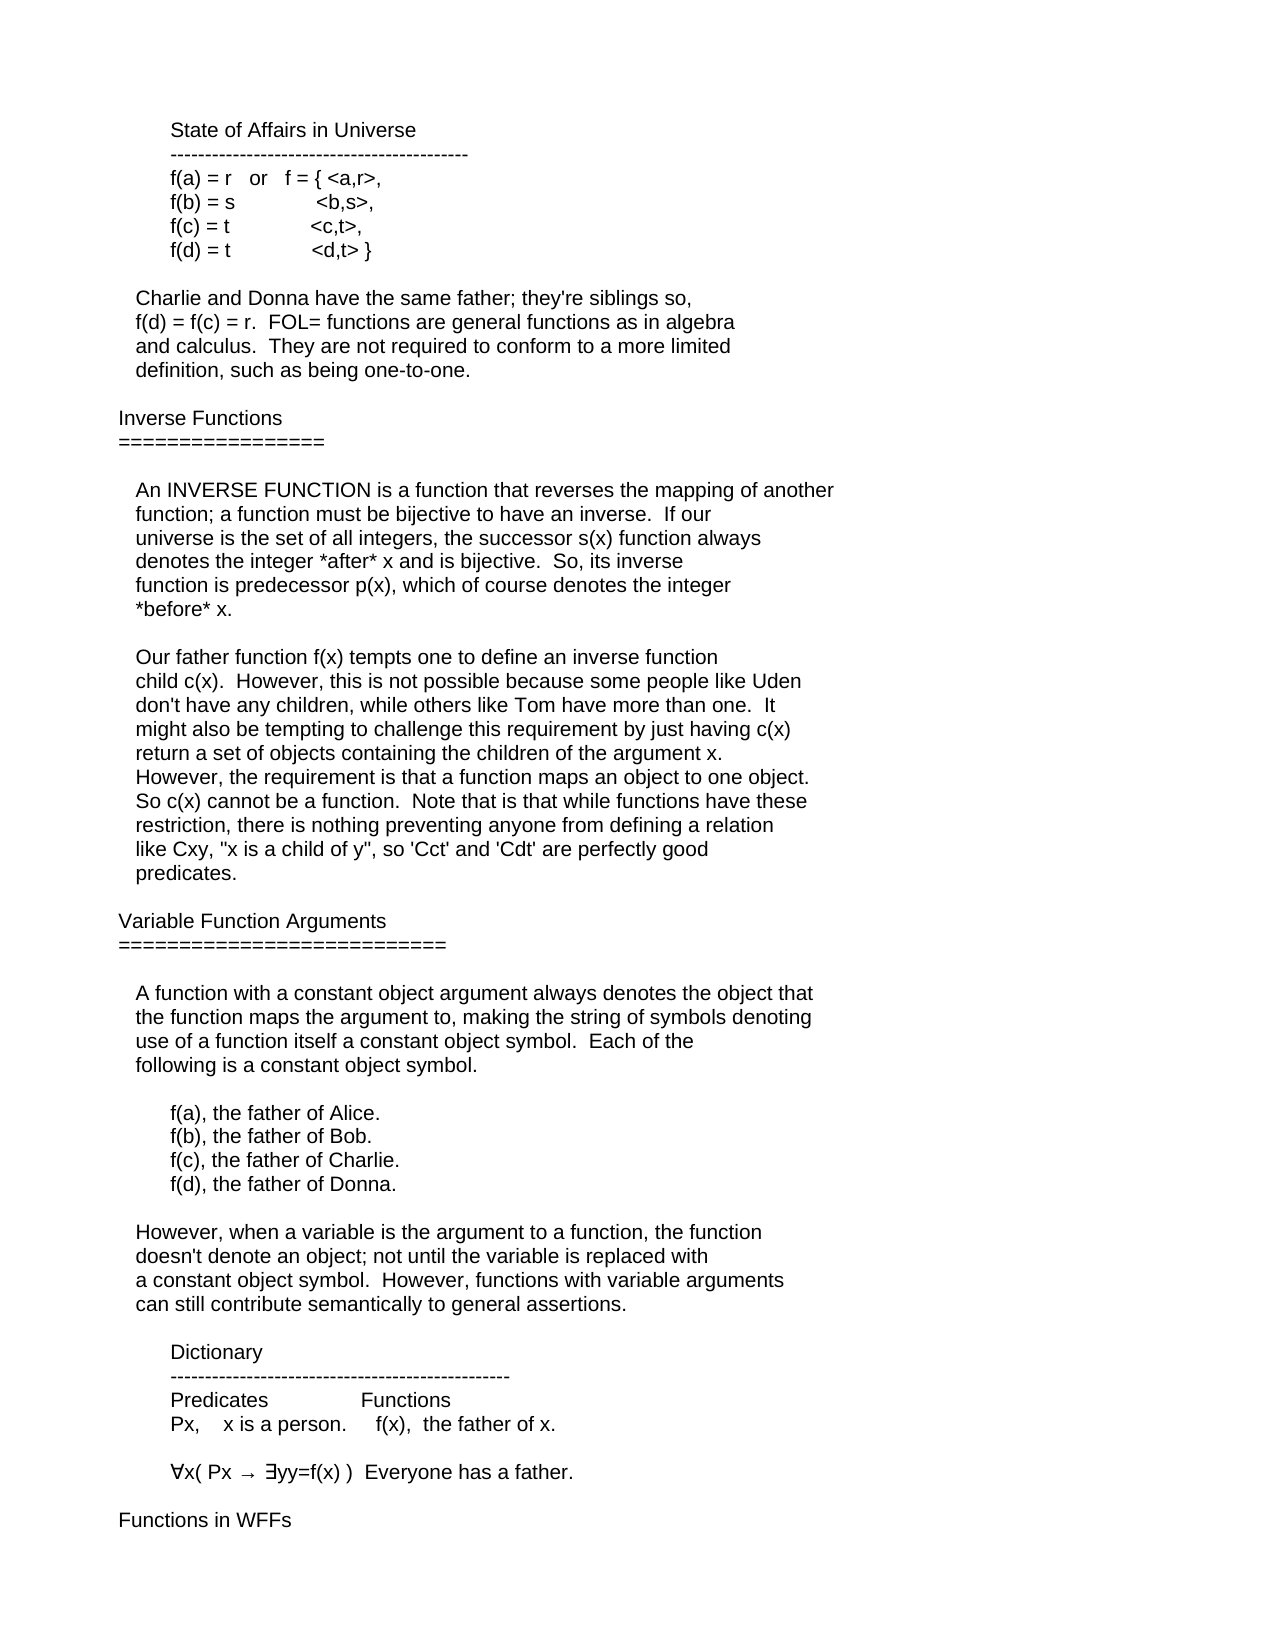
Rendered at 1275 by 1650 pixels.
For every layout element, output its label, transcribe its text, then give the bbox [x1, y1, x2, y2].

text f(d) = t <d,t> } [118, 238, 1157, 262]
text return a set of objects containing the children of the argument x. [118, 741, 1157, 765]
text ================= [118, 429, 1157, 453]
text function; a function must be bijective to have an inverse. If our [118, 501, 1157, 525]
text function is predecessor p(x), which of course denotes the integer [118, 573, 1157, 597]
text predicates. [118, 861, 1157, 885]
text Predicates Functions [118, 1388, 1157, 1412]
text An INVERSE FUNCTION is a function that reverses the mapping of another [118, 477, 1157, 501]
text Our father function f(x) tempts one to define an inverse function [118, 645, 1157, 669]
text However, when a variable is the argument to a function, the function [118, 1220, 1157, 1244]
text doesn't denote an object; not until the variable is replaced with [118, 1244, 1157, 1268]
text Charlie and Donna have the same father; they're siblings so, [118, 286, 1157, 310]
text use of a function itself a constant object symbol. Each of the [118, 1028, 1157, 1052]
text =========================== [118, 933, 1157, 957]
text f(c), the father of Charlie. [118, 1148, 1157, 1172]
text and calculus. They are not required to conform to a more limited [118, 334, 1157, 358]
text a constant object symbol. However, functions with variable arguments [118, 1268, 1157, 1292]
text the function maps the argument to, making the string of symbols denoting [118, 1004, 1157, 1028]
text ------------------------------------------------- [118, 1364, 1157, 1388]
text universe is the set of all integers, the successor s(x) function always [118, 525, 1157, 549]
text might also be tempting to challenge this requirement by just having c(x) [118, 717, 1157, 741]
text However, the requirement is that a function maps an object to one object. [118, 765, 1157, 789]
text Variable Function Arguments [118, 909, 1157, 933]
text denotes the integer *after* x and is bijective. So, its inverse [118, 549, 1157, 573]
text following is a constant object symbol. [118, 1052, 1157, 1076]
text Dictionary [118, 1340, 1157, 1364]
text ∀x( Px → ∃yy=f(x) ) Everyone has a father. [118, 1460, 1157, 1484]
text f(d) = f(c) = r. FOL= functions are general functions as in algebra [118, 310, 1157, 334]
text So c(x) cannot be a function. Note that is that while functions have these [118, 789, 1157, 813]
text Px, x is a person. f(x), the father of x. [118, 1412, 1157, 1436]
text don't have any children, while others like Tom have more than one. It [118, 693, 1157, 717]
text f(a) = r or f = { <a,r>, [118, 166, 1157, 190]
text f(d), the father of Donna. [118, 1172, 1157, 1196]
text ------------------------------------------- [118, 142, 1157, 166]
text f(b), the father of Bob. [118, 1124, 1157, 1148]
text definition, such as being one-to-one. [118, 358, 1157, 382]
text child c(x). However, this is not possible because some people like Uden [118, 669, 1157, 693]
text *before* x. [118, 597, 1157, 621]
text f(c) = t <c,t>, [118, 214, 1157, 238]
text A function with a constant object argument always denotes the object that [118, 981, 1157, 1004]
text State of Affairs in Universe [118, 118, 1157, 142]
text restriction, there is nothing preventing anyone from defining a relation [118, 813, 1157, 837]
text Functions in WFFs [118, 1508, 1157, 1532]
text Inverse Functions [118, 406, 1157, 429]
text f(b) = s <b,s>, [118, 190, 1157, 214]
text like Cxy, "x is a child of y", so 'Cct' and 'Cdt' are perfectly good [118, 837, 1157, 861]
text can still contribute semantically to general assertions. [118, 1292, 1157, 1316]
text f(a), the father of Alice. [118, 1100, 1157, 1124]
